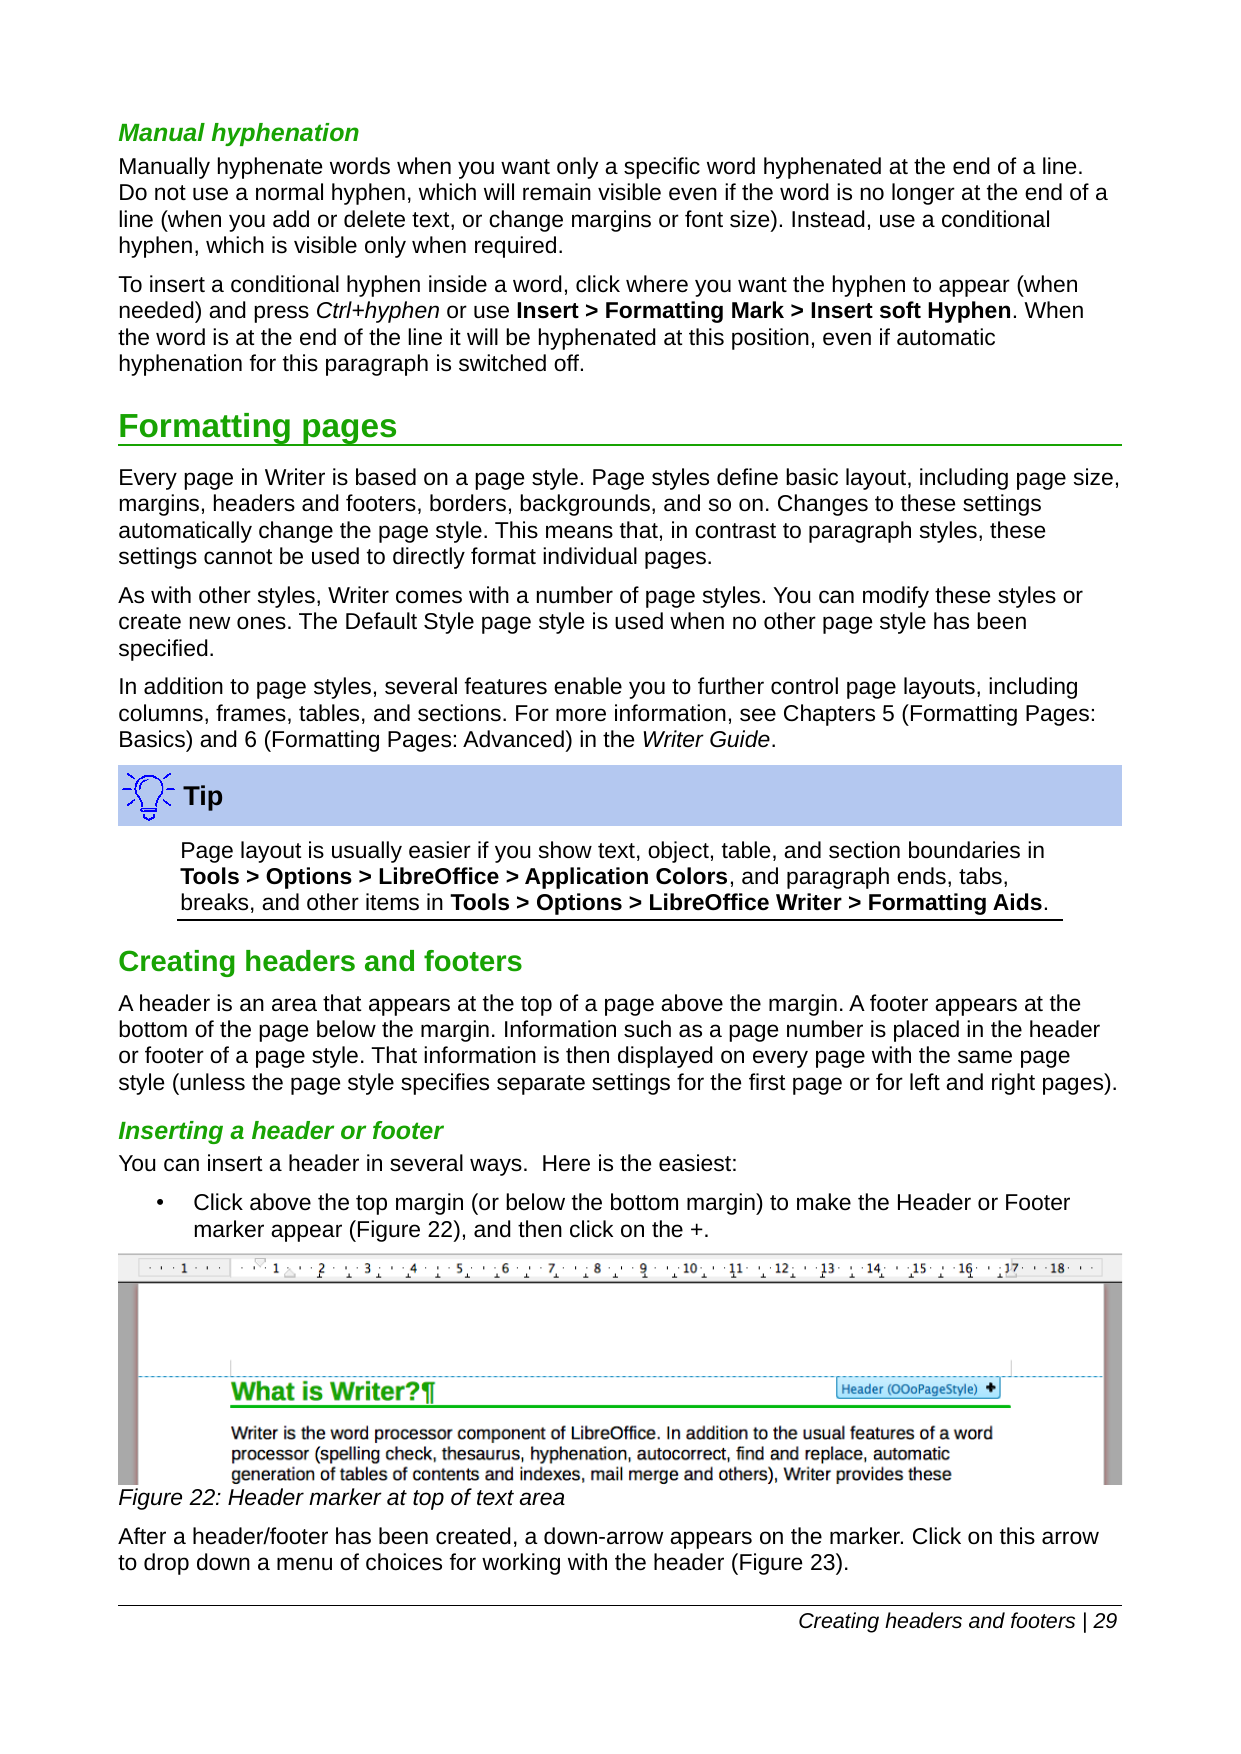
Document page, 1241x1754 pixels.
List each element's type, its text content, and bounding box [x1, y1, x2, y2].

text You can insert a header in several ways. Here is the easiest: [118, 1150, 1122, 1177]
text A header is an area that appears at the top of a page above the margin. A footer appears at the bottom of the page below the margin. Information such as a page number is placed in the header or footer of a page style. That information is then displayed on every page with the same page style (unless the page style specifies separate settings for the first page or for left and right pages). [118, 990, 1122, 1095]
subtitle Formatting pages [118, 406, 1122, 444]
text In addition to page styles, several features enable you to further control page layouts, including columns, frames, tables, and sections. For more information, see Chapters 5 (Formatting Pages: Basics) and 6 (Formatting Pages: Advanced) in the Writer Guide. [118, 673, 1122, 752]
subtitle Tip [118, 765, 1122, 826]
text Every page in Writer is based on a page style. Page styles define basic layout, including page size, margins, headers and footers, borders, backgrounds, and so on. Changes to these settings automatically change the page style. This means that, in contrast to paragraph styles, these settings cannot be used to directly format individual pages. [118, 464, 1122, 569]
subtitle Inserting a header or footer [118, 1116, 1122, 1144]
text As with other styles, Writer comes with a number of page styles. You can modify these styles or create new ones. The Default Style page style is used when no other page style has been specified. [118, 582, 1122, 661]
picture [119, 765, 179, 825]
text Figure 22: Header marker at top of text area [118, 1485, 1122, 1511]
text Manually hyphenate words when you want only a specific word hyphenated at the end of a line. Do not use a normal hyphen, which will remain visible even if the word is no longer at the end of a line (when you add or delete text, or change margins or font size). Instead, use a conditional hyphen, which is visible only when required. [118, 153, 1122, 258]
picture [118, 1253, 1123, 1485]
text After a header/footer has been created, a down-arrow appears on the marker. Click on this arrow to drop down a menu of choices for working with the header (Figure 23). [118, 1523, 1122, 1575]
text To insert a conditional hyphen inside a word, click where you want the hyphen to appear (when needed) and press Ctrl+hyphen or use Insert > Formatting Mark > Insert soft Hyphen. When the word is at the end of the line it will be hyphenated at this position, even if automatic hyphenation for this paragraph is switched off. [118, 271, 1122, 376]
subtitle Creating headers and footers [118, 944, 1122, 978]
subtitle Manual hyphenation [118, 118, 1122, 147]
list Click above the top margin (or below the bottom margin) to make the Header or Footer marker appear (Figure 22), and then click on the +. [156, 1189, 1122, 1242]
text Page layout is usually easier if you show text, object, table, and section boundaries in Tools > Options > LibreOffice > Application Colors, and paragraph ends, tabs, breaks, and other items in Tools > Options > LibreOffice Writer > Formatting Aids. [177, 833, 1063, 919]
